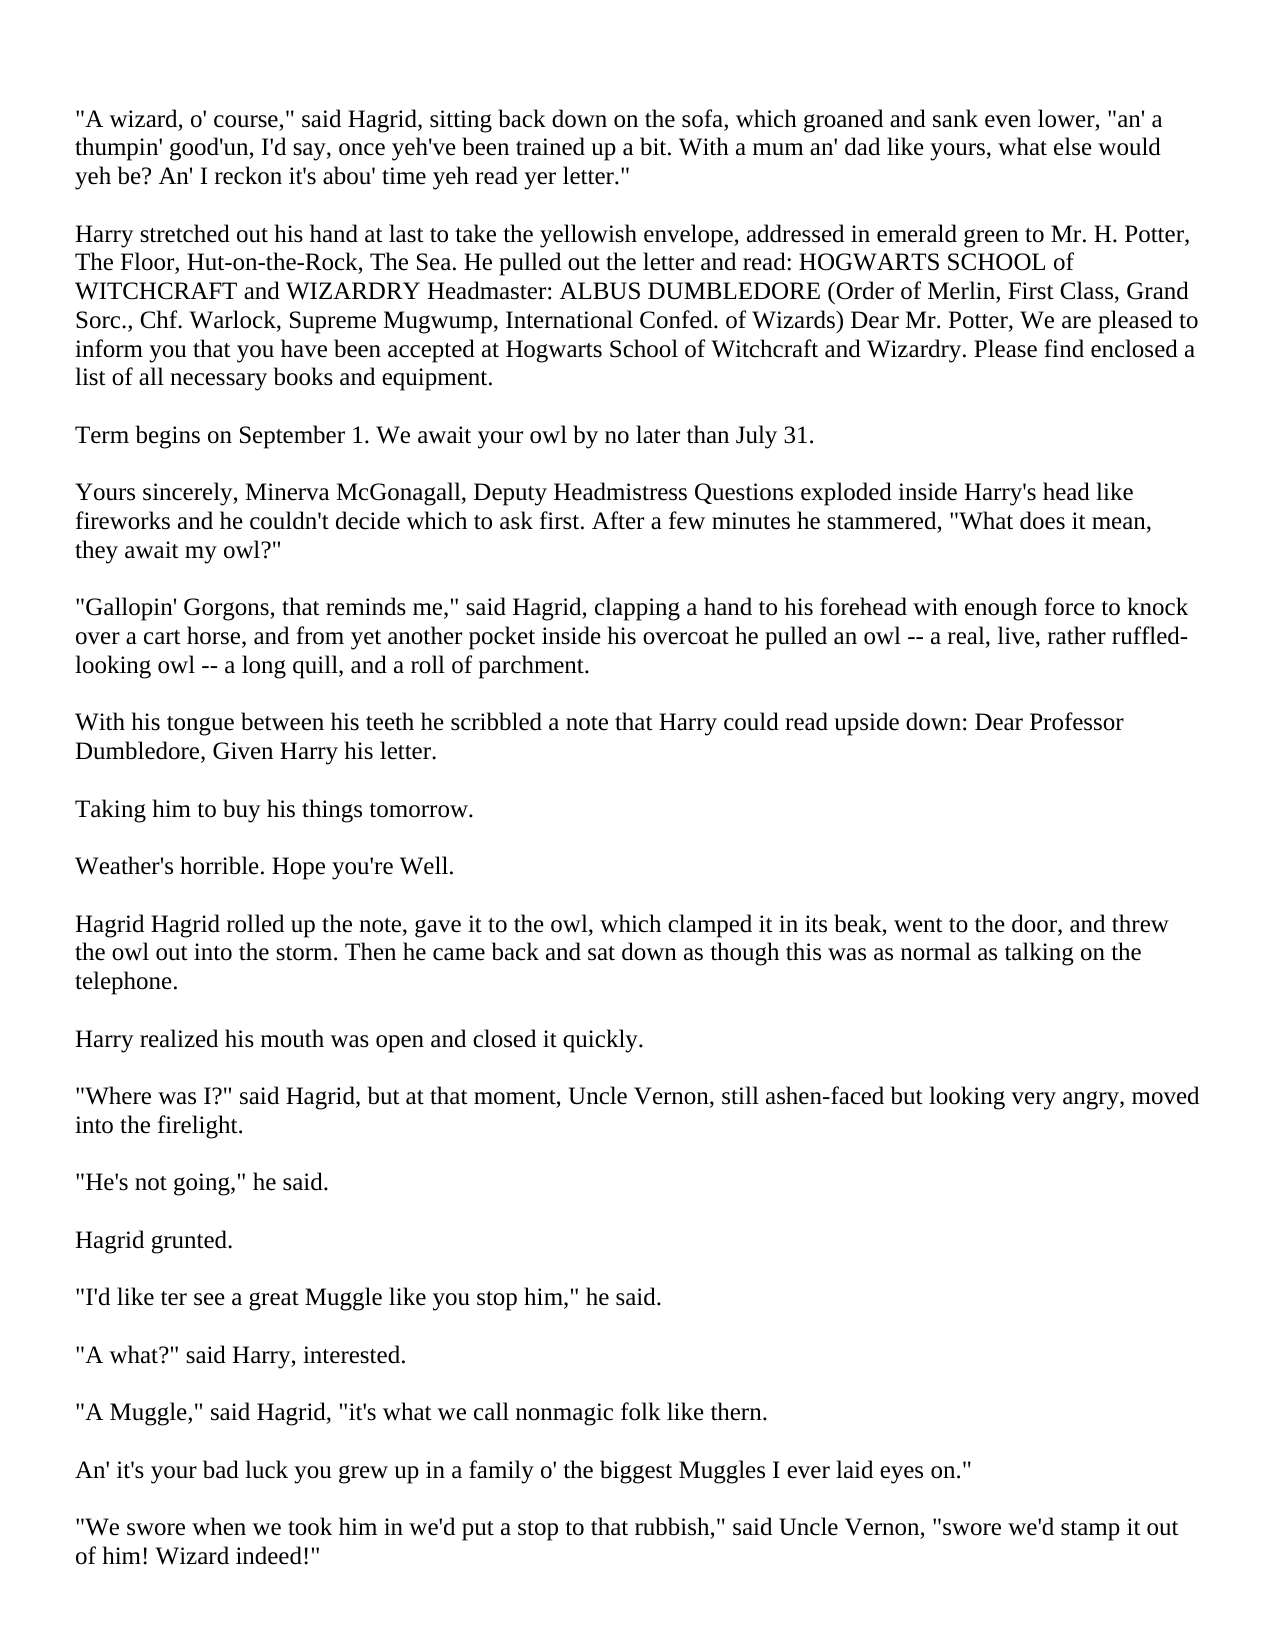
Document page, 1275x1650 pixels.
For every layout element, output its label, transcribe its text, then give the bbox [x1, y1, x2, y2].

text "A Muggle," said Hagrid, "it's what we call nonmagic folk like thern. [75, 1397, 1200, 1426]
text Yours sincerely, Minerva McGonagall, Deputy Headmistress Questions exploded inside Harry's head like fireworks and he couldn't decide which to ask first. After a few minutes he stammered, "What does it mean, they await my owl?" [75, 477, 1200, 564]
text With his tongue between his teeth he scribbled a note that Harry could read upside down: Dear Professor Dumbledore, Given Harry his letter. [75, 707, 1200, 765]
text Harry stretched out his hand at last to take the yellowish envelope, addressed in emerald green to Mr. H. Potter, The Floor, Hut-on-the-Rock, The Sea. He pulled out the letter and read: HOGWARTS SCHOOL of WITCHCRAFT and WIZARDRY Headmaster: ALBUS DUMBLEDORE (Order of Merlin, First Class, Grand Sorc., Chf. Warlock, Supreme Mugwump, International Confed. of Wizards) Dear Mr. Potter, We are pleased to inform you that you have been accepted at Hogwarts School of Witchcraft and Wizardry. Please find enclosed a list of all necessary books and equipment. [75, 219, 1200, 391]
text "Gallopin' Gorgons, that reminds me," said Hagrid, clapping a hand to his forehead with enough force to knock over a cart horse, and from yet another pocket inside his overcoat he pulled an owl -- a real, live, rather ruffled-looking owl -- a long quill, and a roll of parchment. [75, 592, 1200, 679]
text An' it's your bad luck you grew up in a family o' the biggest Muggles I ever laid eyes on." [75, 1455, 1200, 1484]
text "We swore when we took him in we'd put a stop to that rubbish," said Uncle Vernon, "swore we'd stamp it out of him! Wizard indeed!" [75, 1512, 1200, 1570]
text Hagrid Hagrid rolled up the note, gave it to the owl, which clamped it in its beak, went to the door, and threw the owl out into the storm. Then he came back and sat down as though this was as normal as talking on the telephone. [75, 909, 1200, 995]
text "A what?" said Harry, interested. [75, 1340, 1200, 1369]
text "He's not going," he said. [75, 1167, 1200, 1196]
text "I'd like ter see a great Muggle like you stop him," he said. [75, 1282, 1200, 1311]
text Hagrid grunted. [75, 1225, 1200, 1254]
text Harry realized his mouth was open and closed it quickly. [75, 1024, 1200, 1052]
text "A wizard, o' course," said Hagrid, sitting back down on the sofa, which groaned and sank even lower, "an' a thumpin' good'un, I'd say, once yeh've been trained up a bit. With a mum an' dad like yours, what else would yeh be? An' I reckon it's abou' time yeh read yer letter." [75, 104, 1200, 190]
text Weather's horrible. Hope you're Well. [75, 851, 1200, 880]
text "Where was I?" said Hagrid, but at that moment, Uncle Vernon, still ashen-faced but looking very angry, moved into the firelight. [75, 1081, 1200, 1139]
text Taking him to buy his things tomorrow. [75, 794, 1200, 822]
text Term begins on September 1. We await your owl by no later than July 31. [75, 420, 1200, 449]
